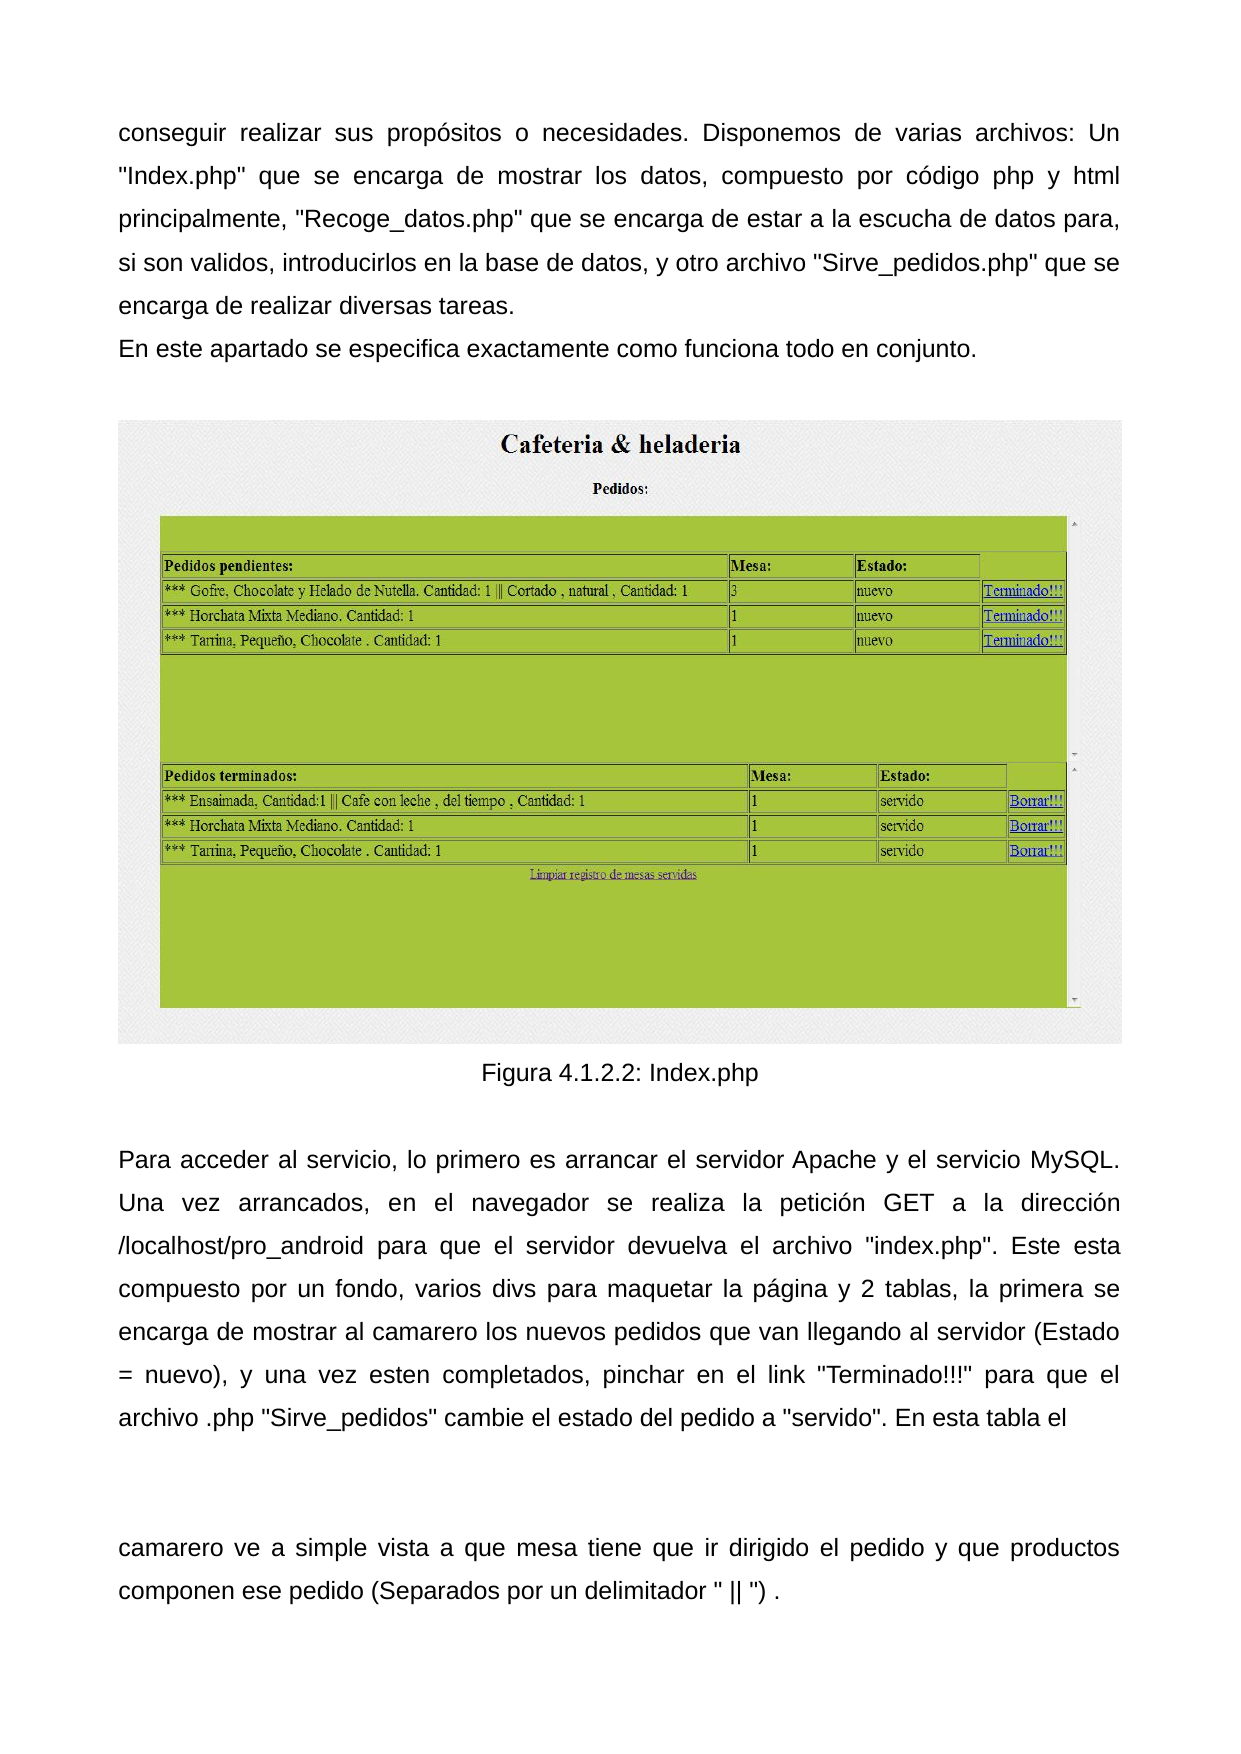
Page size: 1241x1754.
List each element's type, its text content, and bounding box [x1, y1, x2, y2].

text Para acceder al servicio, lo primero es arrancar el servidor Apache y el servicio MySQL. Una vez arrancados, en el navegador se realiza la petición GET a la dirección /localhost/pro_android para que el servidor devuelva el archivo "index.php". Este esta compuesto por un fondo, varios divs para maquetar la página y 2 tablas, la primera se encarga de mostrar al camarero los nuevos pedidos que van llegando al servidor (Estado = nuevo), y una vez esten completados, pinchar en el link "Terminado!!!" para que el archivo .php "Sirve_pedidos" cambie el estado del pedido a "servido". En esta tabla el [118, 1144, 1122, 1432]
text En este apartado se especifica exactamente como funciona todo en conjunto. [118, 334, 1122, 362]
text camarero ve a simple vista a que mesa tiene que ir dirigido el pedido y que productos componen ese pedido (Separados por un delimitador " || ") . [118, 1533, 1122, 1604]
text Figura 4.1.2.2: Index.php [118, 1044, 1122, 1087]
text conseguir realizar sus propósitos o necesidades. Disponemos de varias archivos: Un "Index.php" que se encarga de mostrar los datos, compuesto por código php y html principalmente, "Recoge_datos.php" que se encarga de estar a la escucha de datos para, si son validos, introducirlos en la base de datos, y otro archivo "Sirve_pedidos.php" que se encarga de realizar diversas tareas. [118, 118, 1122, 319]
picture [118, 420, 1122, 1044]
